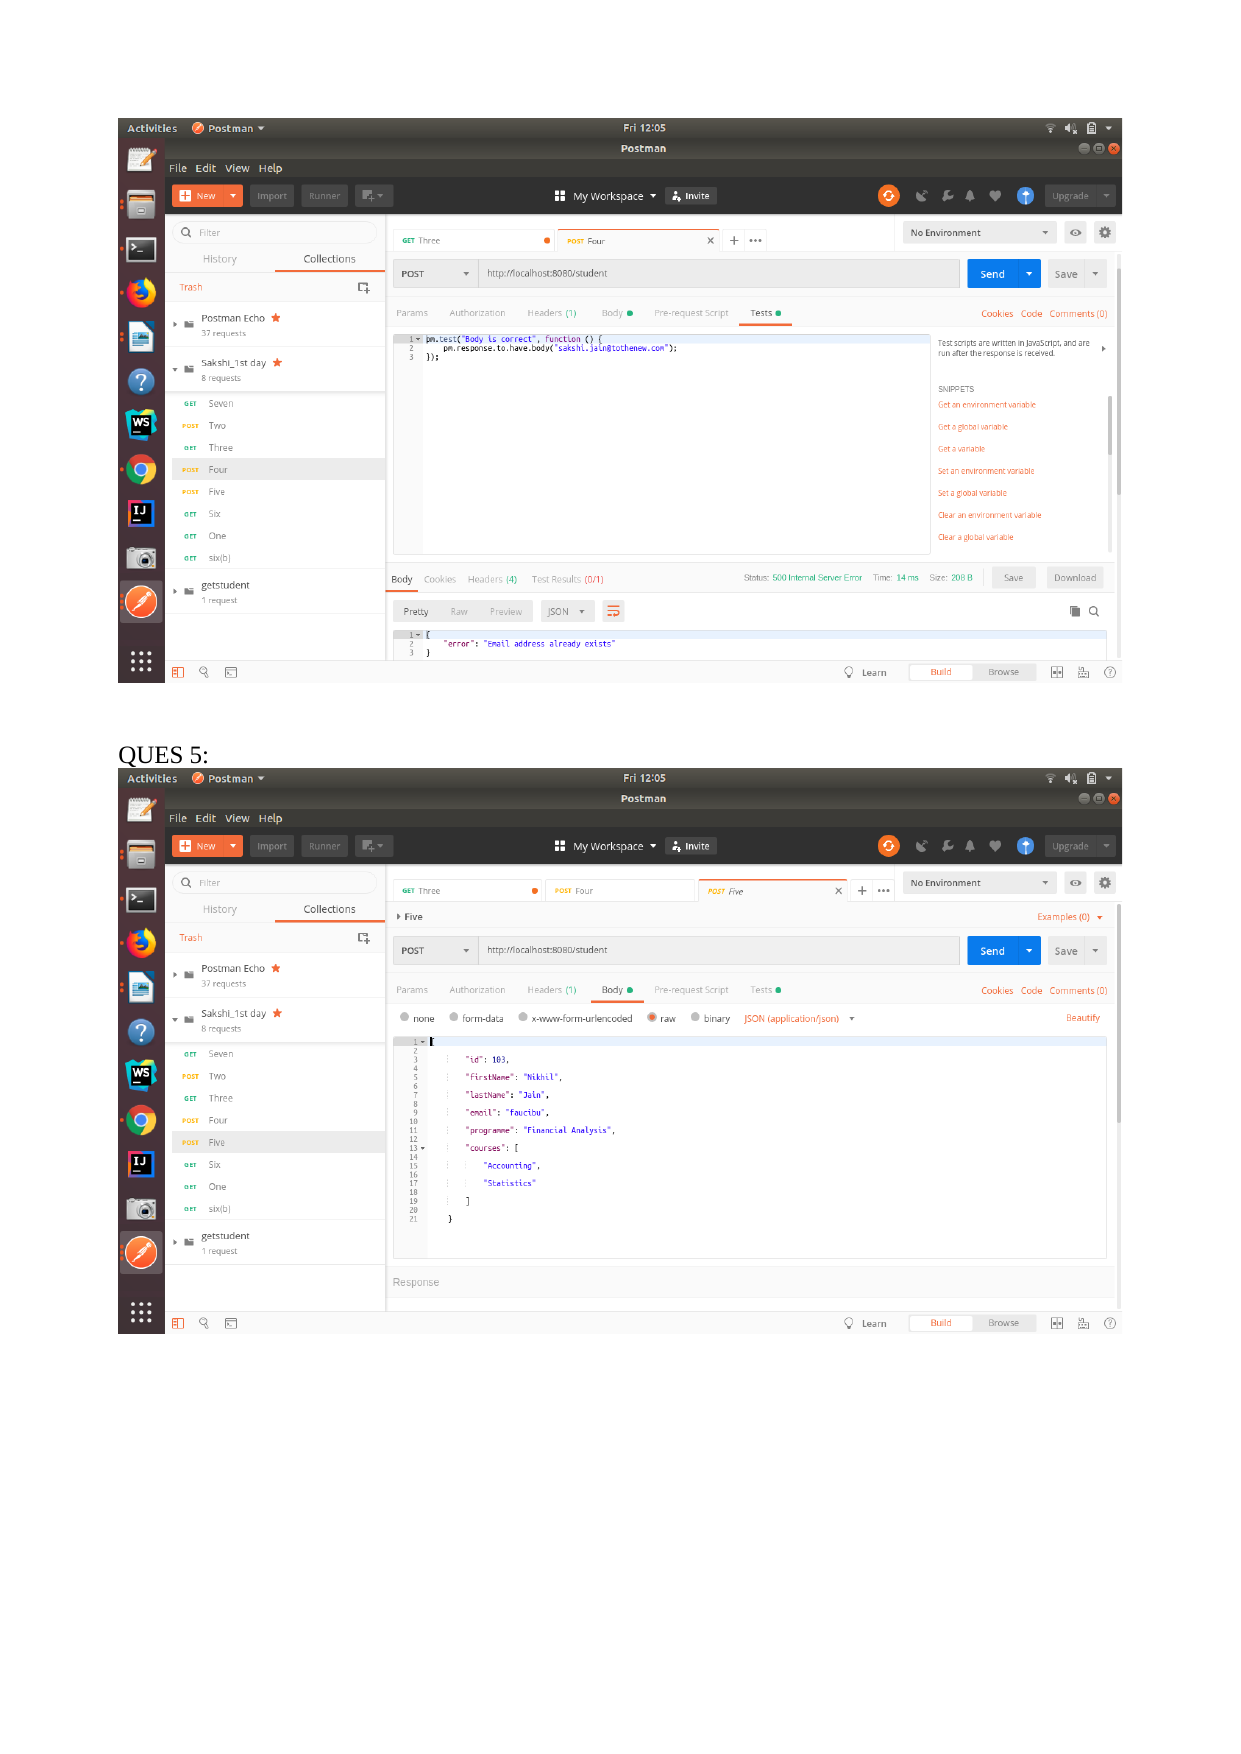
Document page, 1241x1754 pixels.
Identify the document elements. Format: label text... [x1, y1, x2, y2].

picture [118, 768, 1123, 1334]
text QUES 5: [118, 740, 1122, 768]
picture [118, 118, 1123, 683]
